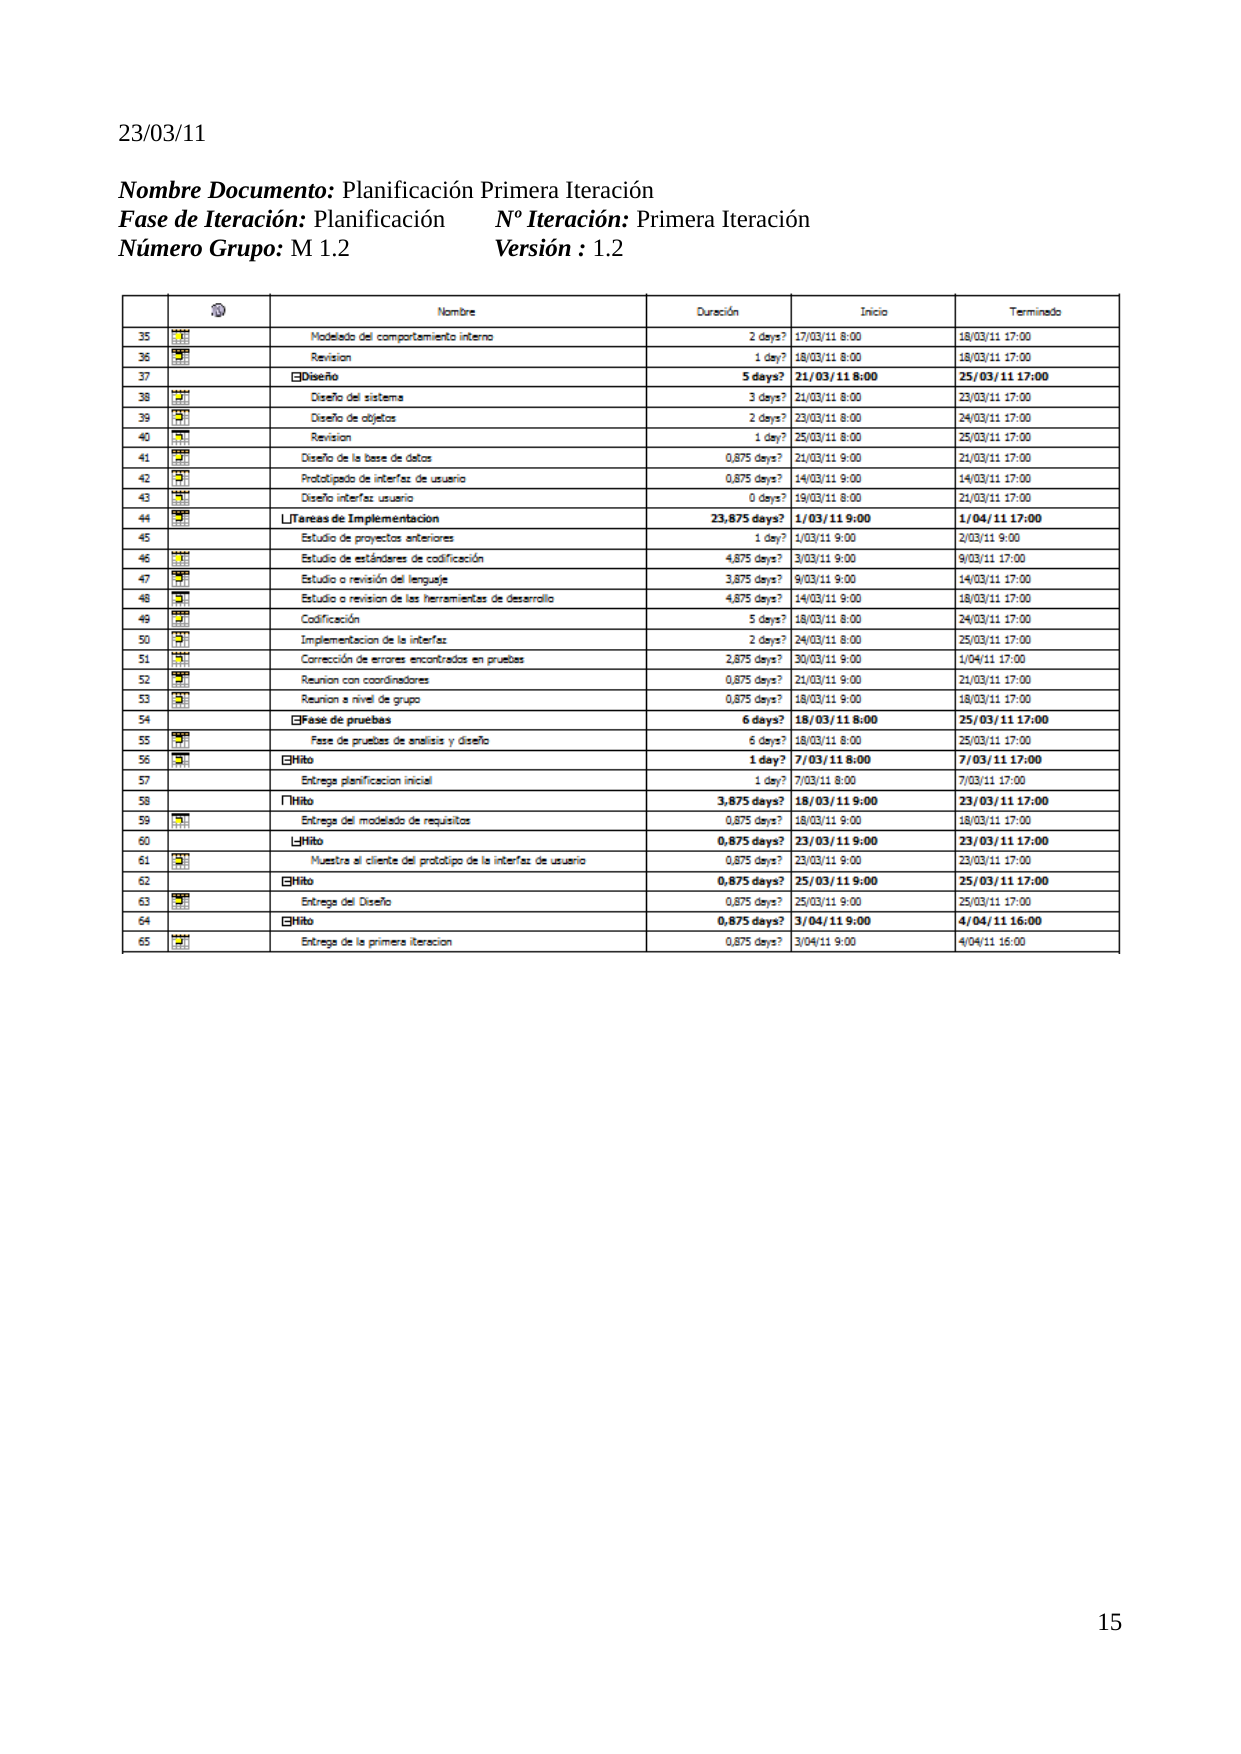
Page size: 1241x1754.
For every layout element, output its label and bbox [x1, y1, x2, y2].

picture [118, 291, 1123, 954]
